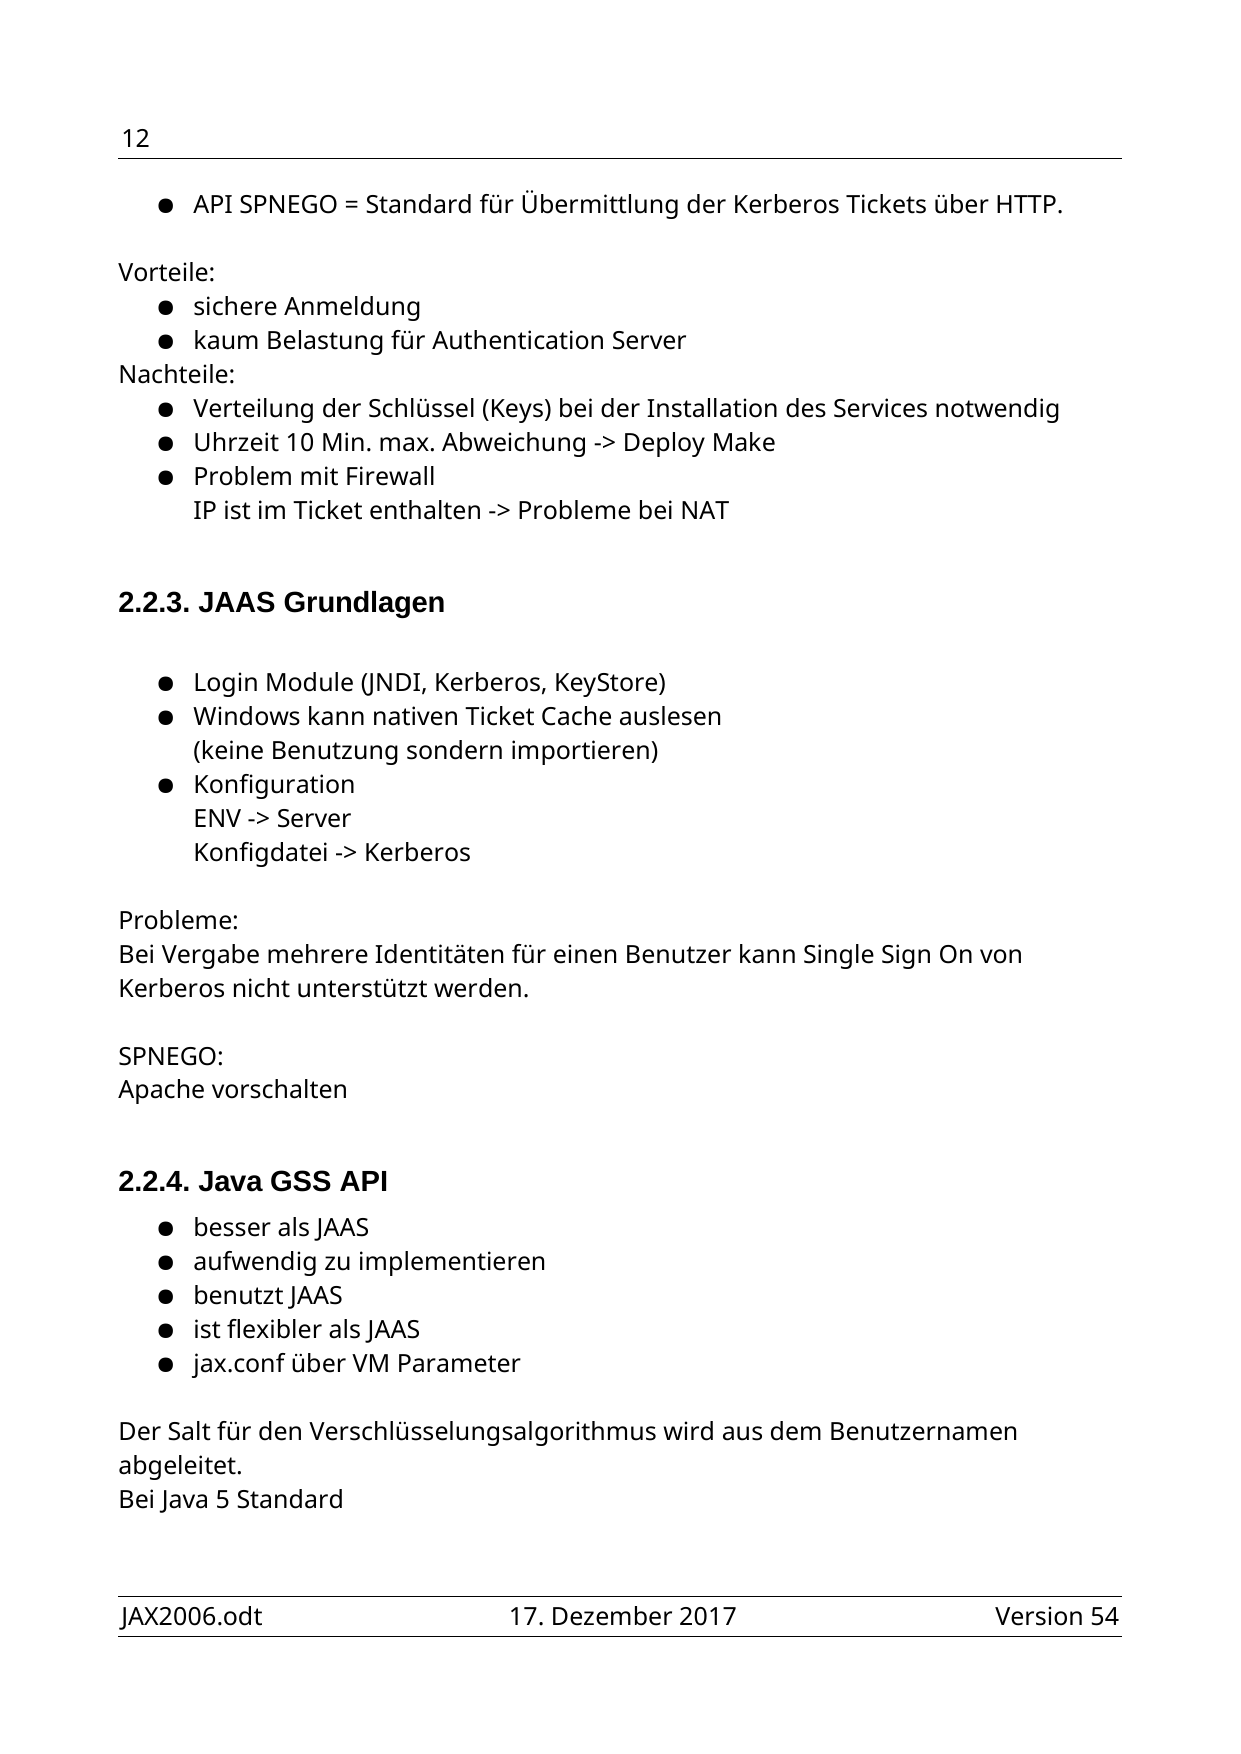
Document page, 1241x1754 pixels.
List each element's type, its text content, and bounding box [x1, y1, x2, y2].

list benutzt JAAS [156, 1278, 1122, 1312]
list Login Module (JNDI, Kerberos, KeyStore) [156, 665, 1122, 699]
text Vorteile: [118, 255, 1122, 289]
list kaum Belastung für Authentication Server [156, 323, 1122, 357]
text Probleme: [118, 903, 1122, 937]
list sichere Anmeldung [156, 289, 1122, 323]
list aufwendig zu implementieren [156, 1244, 1122, 1278]
text Nachteile: [118, 357, 1122, 391]
text Apache vorschalten [118, 1072, 1122, 1106]
list Verteilung der Schlüssel (Keys) bei der Installation des Services notwendig [156, 391, 1122, 425]
subtitle Java GSS API [118, 1165, 1122, 1198]
list jax.conf über VM Parameter [156, 1346, 1122, 1380]
list Konfiguration ENV -> Server Konfigdatei -> Kerberos [156, 767, 1122, 869]
list Uhrzeit 10 Min. max. Abweichung -> Deploy Make [156, 425, 1122, 459]
subtitle JAAS Grundlagen [118, 586, 1122, 618]
text Der Salt für den Verschlüsselungsalgorithmus wird aus dem Benutzernamen abgeleitet. [118, 1414, 1122, 1482]
list besser als JAAS [156, 1210, 1122, 1244]
text Bei Java 5 Standard [118, 1482, 1122, 1516]
list ist flexibler als JAAS [156, 1312, 1122, 1346]
list Windows kann nativen Ticket Cache auslesen (keine Benutzung sondern importieren) [156, 699, 1122, 767]
text SPNEGO: [118, 1038, 1122, 1072]
list Problem mit Firewall IP ist im Ticket enthalten -> Probleme bei NAT [156, 459, 1122, 527]
text Bei Vergabe mehrere Identitäten für einen Benutzer kann Single Sign On von Kerberos nicht unterstützt werden. [118, 937, 1122, 1004]
list API SPNEGO = Standard für Übermittlung der Kerberos Tickets über HTTP. [156, 187, 1122, 221]
